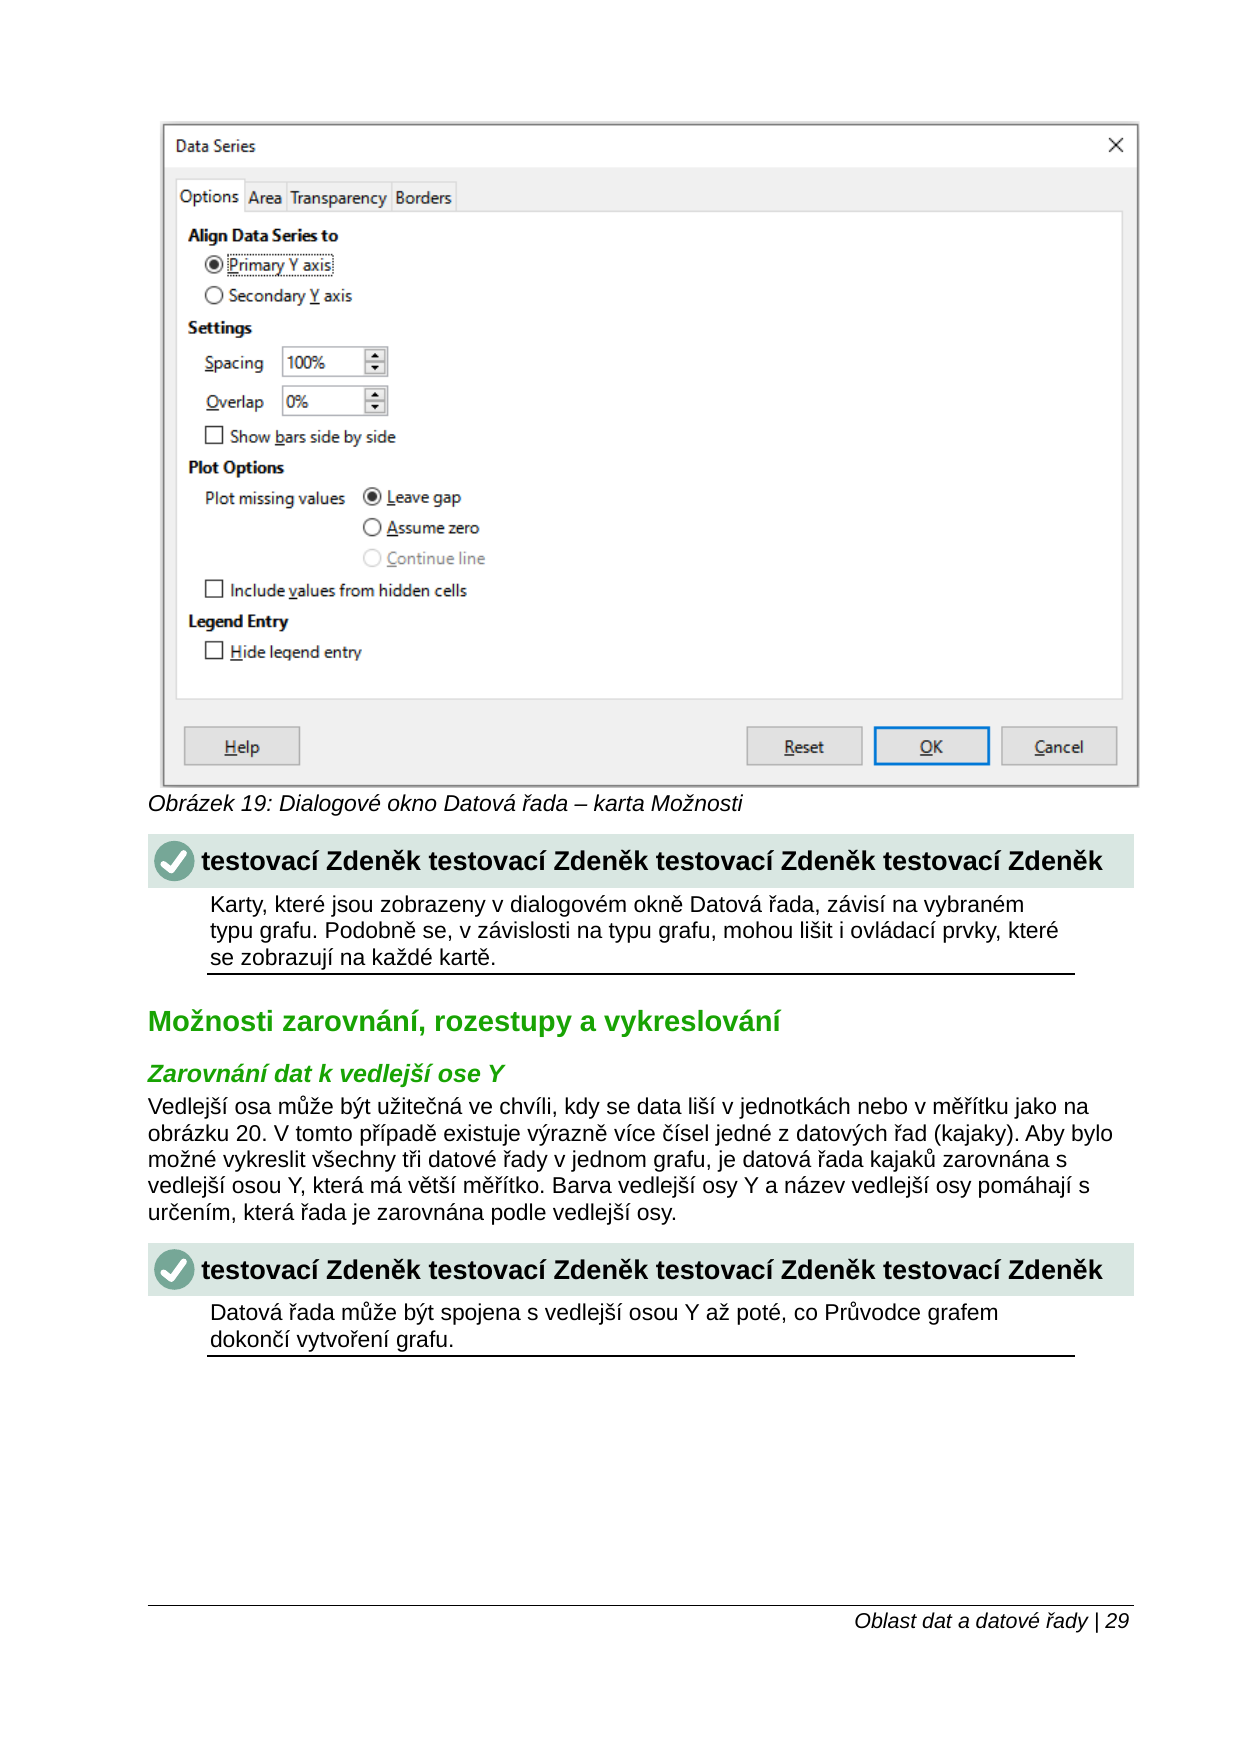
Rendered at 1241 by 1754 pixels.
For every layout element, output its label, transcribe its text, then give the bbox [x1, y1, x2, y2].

subtitle testovací Zdeněk testovací Zdeněk testovací Zdeněk testovací Zdeněk [148, 834, 1134, 888]
text Vedlejší osa může být užitečná ve chvíli, kdy se data liší v jednotkách nebo v měřítku jako na obrázku 20. V tomto případě existuje výrazně více čísel jedné z datových řad (kajaky). Aby bylo možné vykreslit všechny tři datové řady v jednom grafu, je datová řada kajaků zarovnána s vedlejší osou Y, která má větší měřítko. Barva vedlejší osy Y a název vedlejší osy pomáhají s určením, která řada je zarovnána podle vedlejší osy. [148, 1093, 1134, 1225]
subtitle testovací Zdeněk testovací Zdeněk testovací Zdeněk testovací Zdeněk [148, 1243, 1134, 1296]
text Karty, které jsou zobrazeny v dialogovém okně Datová řada, závisí na vybraném typu grafu. Podobně se, v závislosti na typu grafu, mohou lišit i ovládací prvky, které se zobrazují na každé kartě. [207, 888, 1075, 973]
subtitle Možnosti zarovnání, rozestupy a vykreslování [148, 1004, 1134, 1038]
text Datová řada může být spojena s vedlejší osou Y až poté, co Průvodce grafem dokončí vytvoření grafu. [207, 1296, 1075, 1355]
subtitle Zarovnání dat k vedlejší ose Y [148, 1058, 1134, 1087]
text Obrázek 19: Dialogové okno Datová řada – karta Možnosti [148, 118, 1152, 817]
picture [159, 121, 1140, 788]
